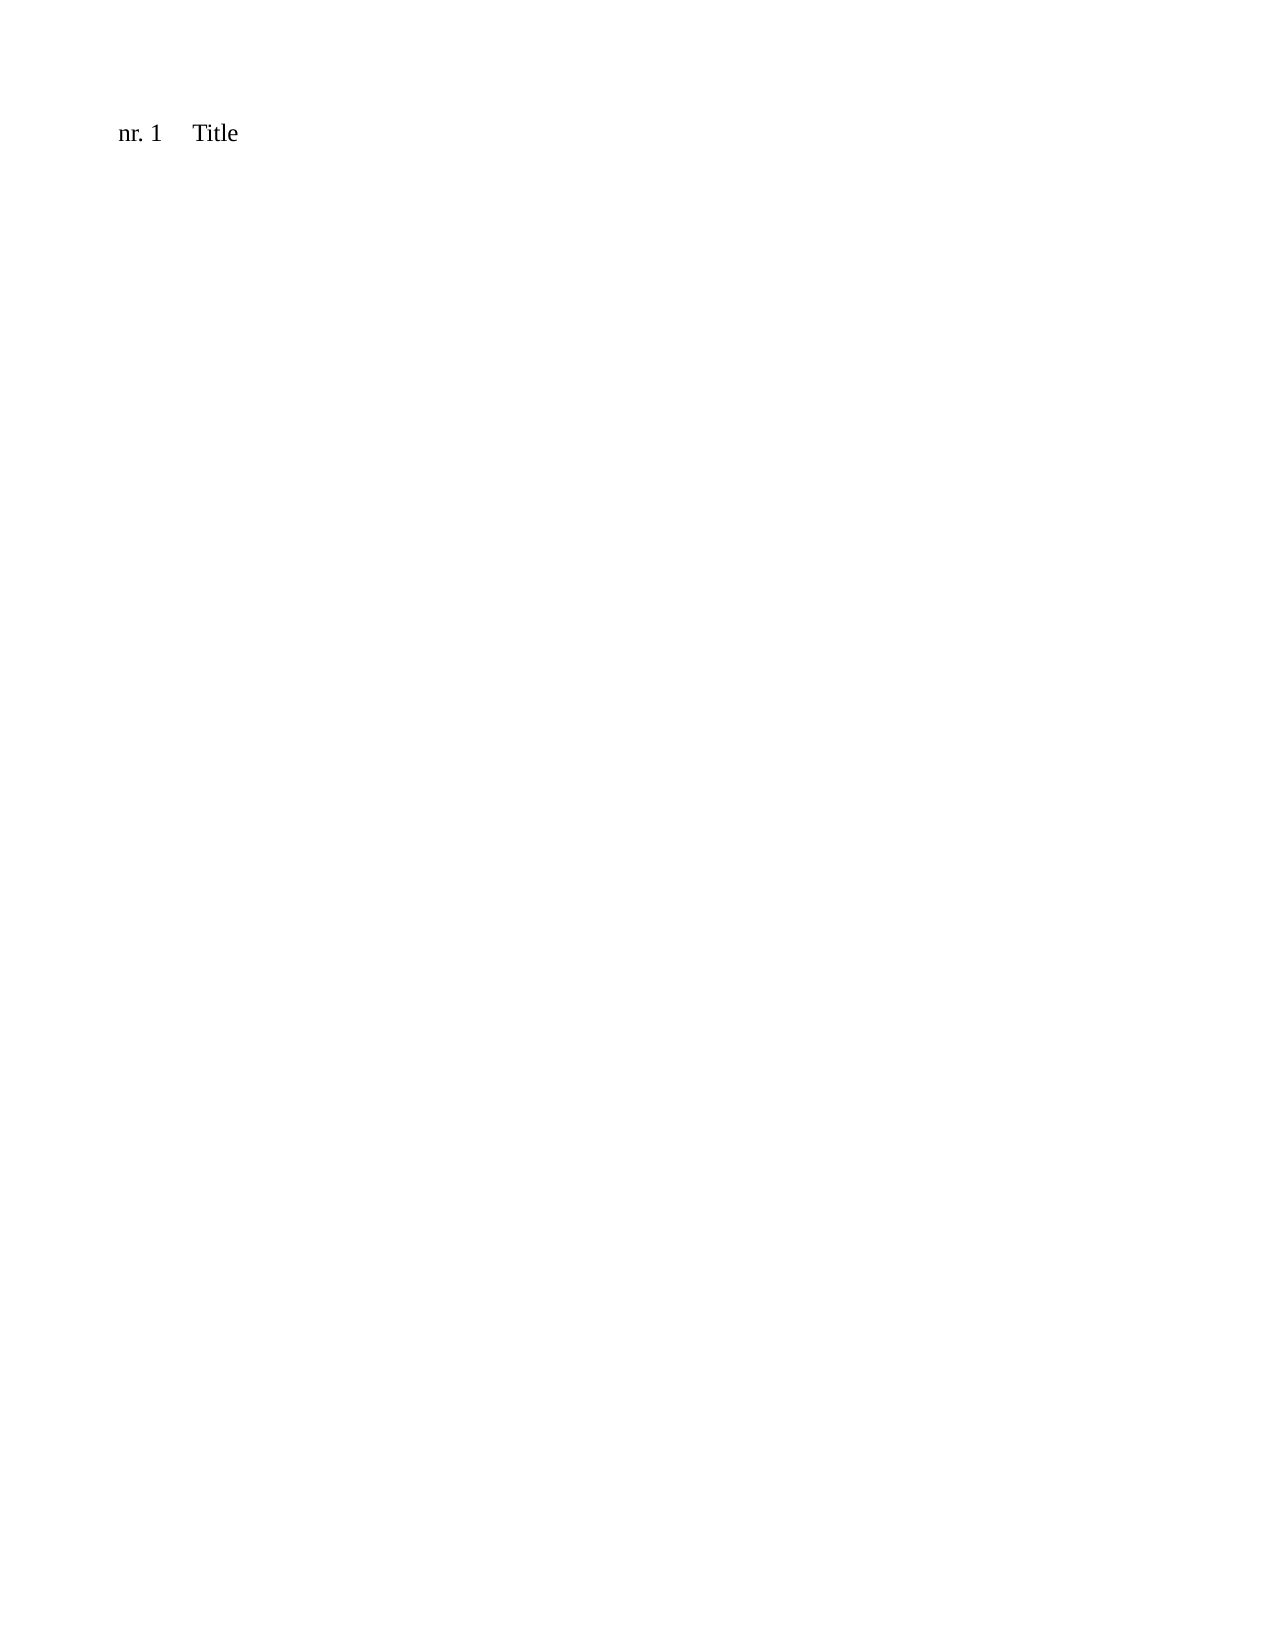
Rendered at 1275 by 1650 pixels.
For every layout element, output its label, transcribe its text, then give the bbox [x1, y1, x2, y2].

text nr. 1 Title [118, 118, 1157, 147]
